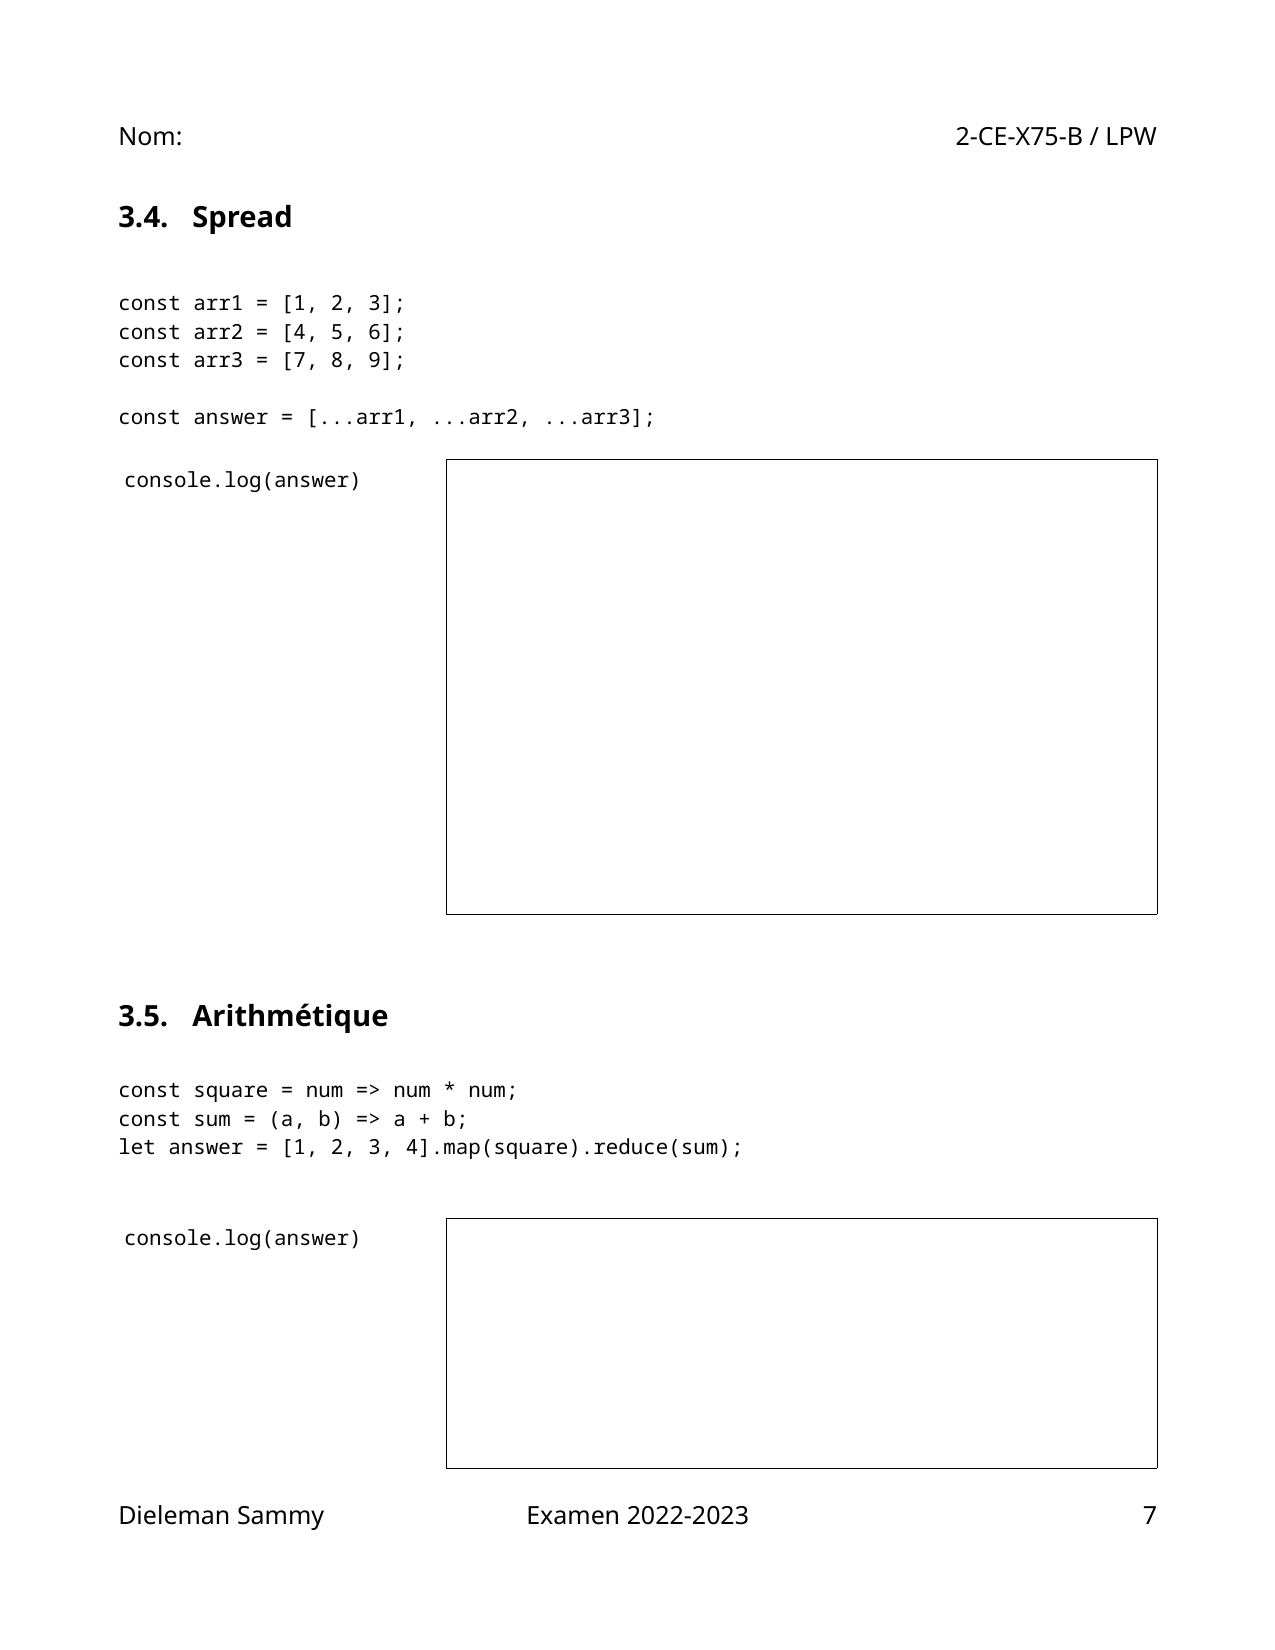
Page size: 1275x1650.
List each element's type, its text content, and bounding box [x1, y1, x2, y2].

table_header console.log(answer) [118, 1218, 446, 1468]
table_header console.log(answer) [118, 459, 446, 913]
text const sum = (a, b) => a + b; [118, 1104, 1157, 1132]
subtitle Arithmétique [118, 995, 1157, 1034]
text const arr2 = [4, 5, 6]; [118, 317, 1157, 345]
text const arr3 = [7, 8, 9]; [118, 345, 1157, 374]
subtitle Spread [118, 196, 1157, 236]
table_header [447, 460, 1157, 913]
text let answer = [1, 2, 3, 4].map(square).reduce(sum); [118, 1132, 1157, 1161]
text const arr1 = [1, 2, 3]; [118, 288, 1157, 317]
text const square = num => num * num; [118, 1076, 1157, 1104]
text const answer = [...arr1, ...arr2, ...arr3]; [118, 402, 1157, 431]
table_header [447, 1219, 1157, 1468]
